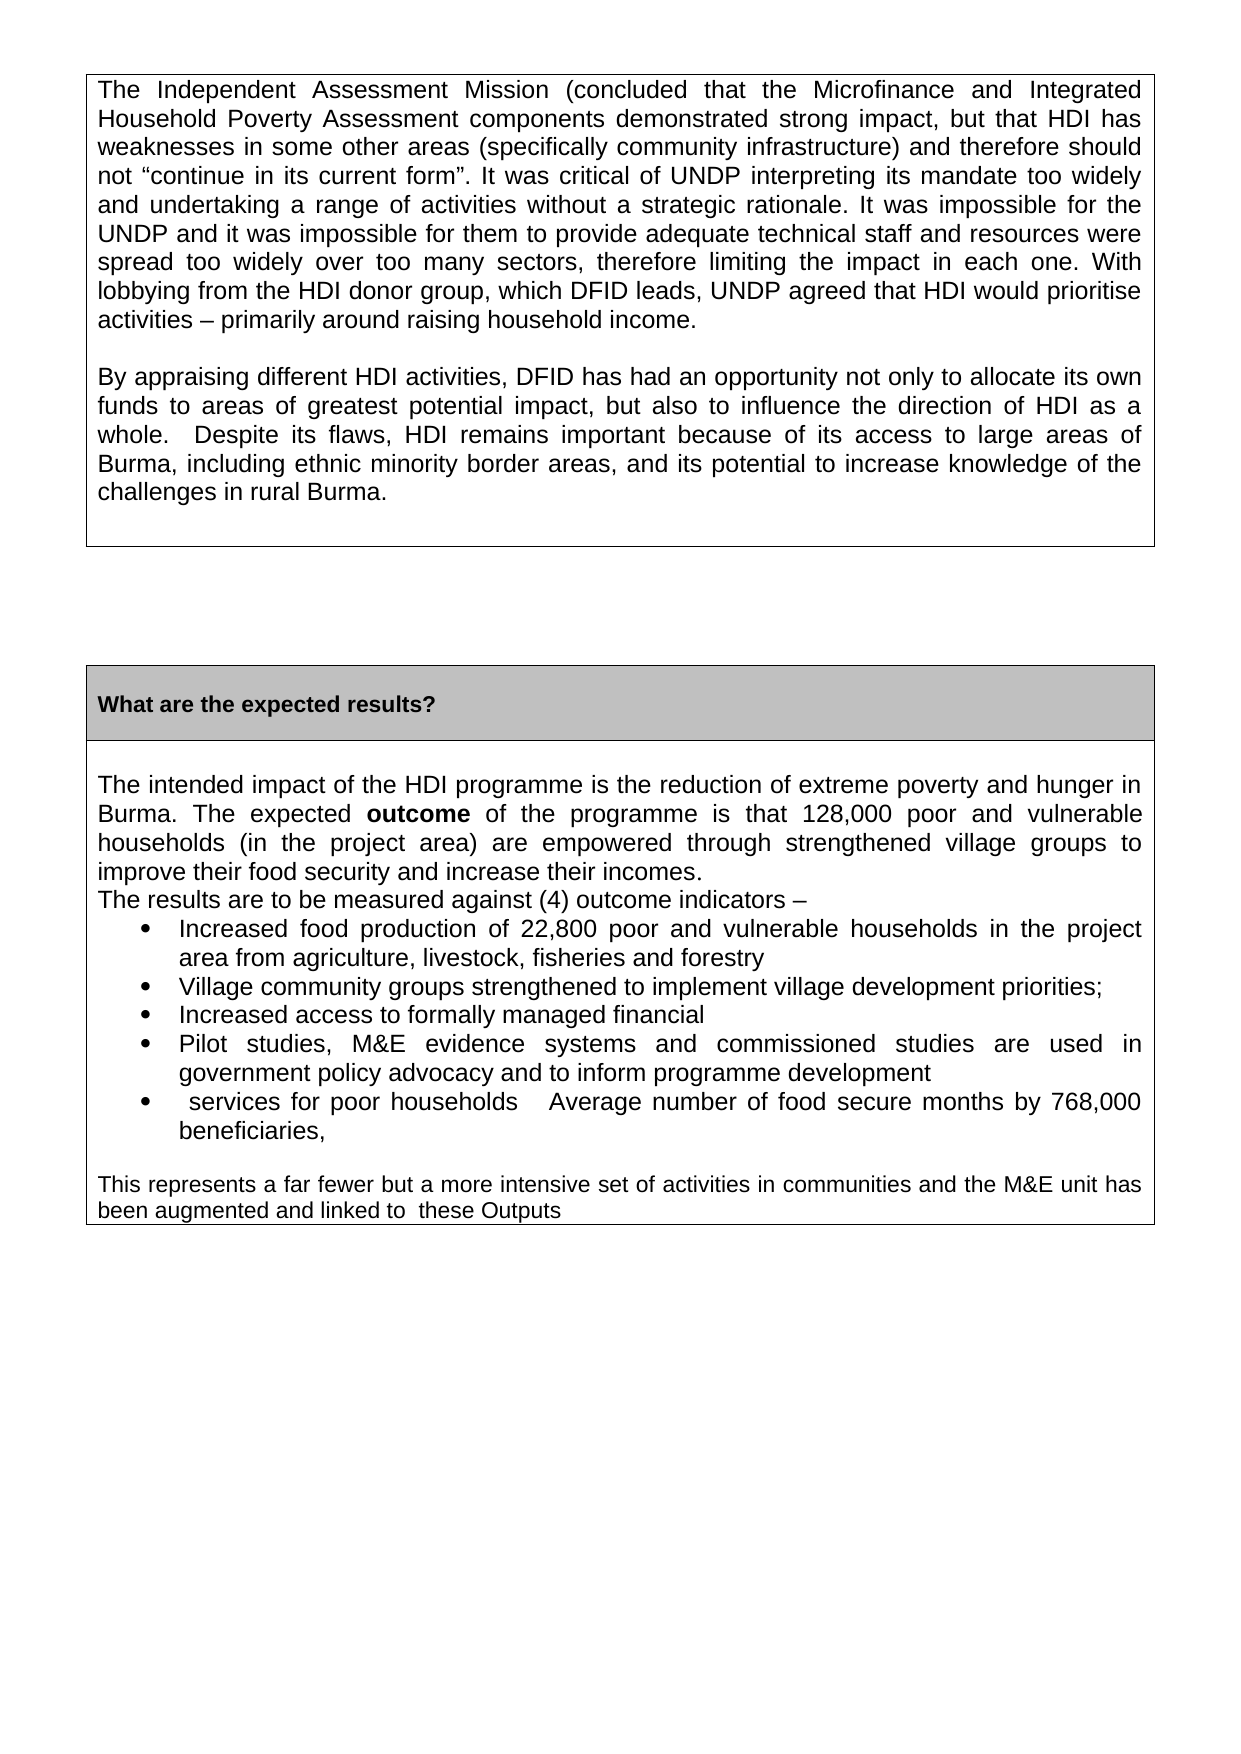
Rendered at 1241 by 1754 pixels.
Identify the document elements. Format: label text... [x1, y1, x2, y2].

table_header What are the expected results? [87, 666, 1154, 740]
table_cell The intended impact of the HDI programme is the reduction of extreme poverty and hunger in Burma. The expected outcome of the programme is that 128,000 poor and vulnerable households (in the project area) are empowered through strengthened village groups to improve their food security and increase their incomes. The results are to be measured against (4) outcome indicators – Increased food production of 22,800 poor and vulnerable households in the project area from agriculture, livestock, fisheries and forestry Village community groups strengthened to implement village development priorities; Increased access to formally managed financial Pilot studies, M&E evidence systems and commissioned studies are used in government policy advocacy and to inform programme development services for poor households Average number of food secure months by 768,000 beneficiaries, This represents a far fewer but a more intensive set of activities in communities and the M&E unit has been augmented and linked to these Outputs [87, 741, 1154, 1224]
table_cell The Independent Assessment Mission (concluded that the Microfinance and Integrated Household Poverty Assessment components demonstrated strong impact, but that HDI has weaknesses in some other areas (specifically community infrastructure) and therefore should not “continue in its current form”. It was critical of UNDP interpreting its mandate too widely and undertaking a range of activities without a strategic rationale. It was impossible for the UNDP and it was impossible for them to provide adequate technical staff and resources were spread too widely over too many sectors, therefore limiting the impact in each one. With lobbying from the HDI donor group, which DFID leads, UNDP agreed that HDI would prioritise activities – primarily around raising household income. By appraising different HDI activities, DFID has had an opportunity not only to allocate its own funds to areas of greatest potential impact, but also to influence the direction of HDI as a whole. Despite its flaws, HDI remains important because of its access to large areas of Burma, including ethnic minority border areas, and its potential to increase knowledge of the challenges in rural Burma. [87, 75, 1154, 546]
